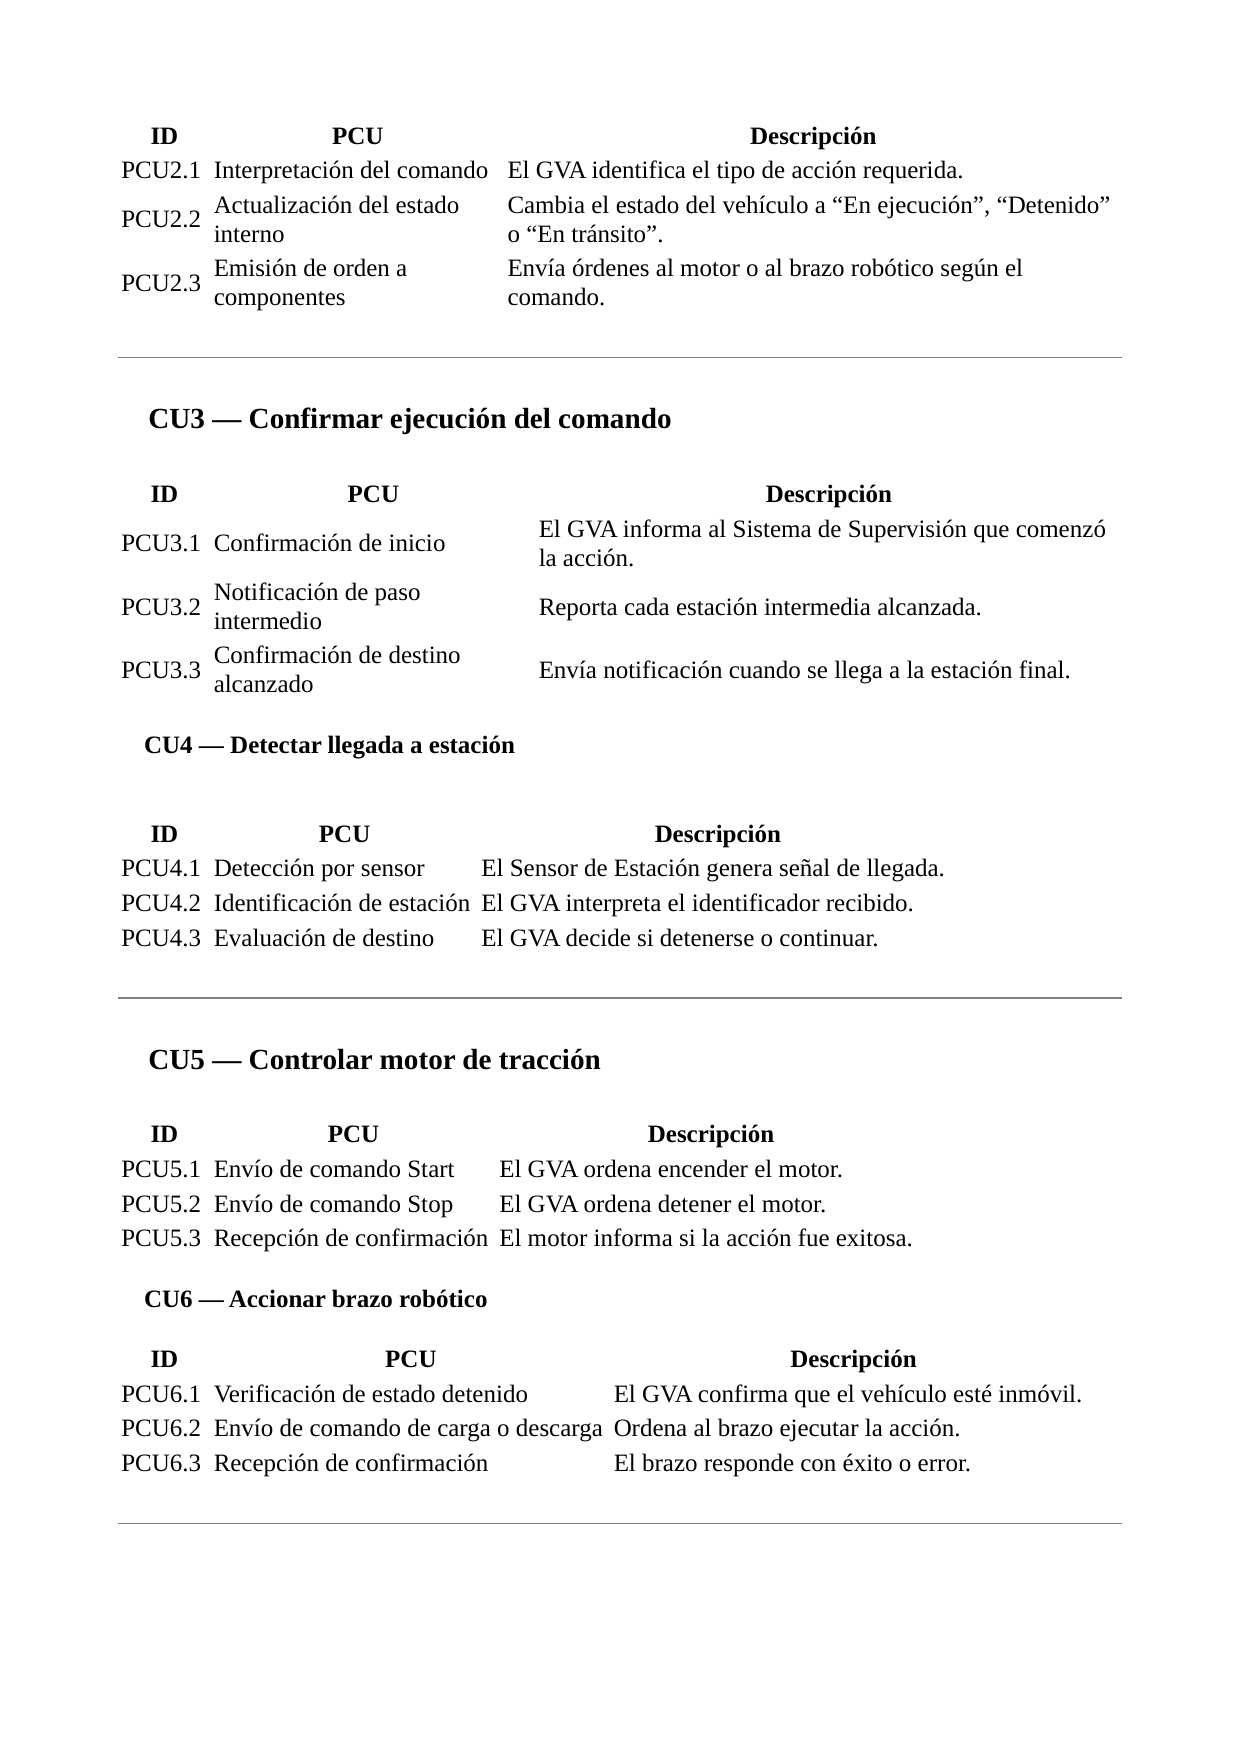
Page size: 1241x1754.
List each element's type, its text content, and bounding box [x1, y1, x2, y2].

table_cell PCU5.3 [118, 1220, 211, 1255]
table_cell Recepción de confirmación [211, 1220, 496, 1255]
subtitle 🔹 CU5 — Controlar motor de tracción [118, 1042, 1122, 1075]
table_cell El brazo responde con éxito o error. [611, 1445, 1096, 1479]
table_header ID [118, 1341, 211, 1376]
table_cell Envía órdenes al motor o al brazo robótico según el comando. [504, 251, 1122, 314]
table_cell El GVA ordena encender el motor. [496, 1151, 925, 1186]
table_cell El GVA ordena detener el motor. [496, 1186, 925, 1220]
table_cell PCU5.2 [118, 1186, 211, 1220]
table_cell Confirmación de inicio [211, 511, 536, 574]
table_cell Verificación de estado detenido [211, 1376, 611, 1410]
text 🔹 CU6 — Accionar brazo robótico [118, 1284, 1122, 1312]
table_cell Recepción de confirmación [211, 1445, 611, 1479]
table_cell Reporta cada estación intermedia alcanzada. [536, 574, 1122, 638]
table_header PCU [211, 118, 504, 153]
table_cell Ordena al brazo ejecutar la acción. [611, 1410, 1096, 1445]
table_cell PCU4.3 [118, 920, 211, 954]
table_header Descripción [611, 1341, 1096, 1376]
table_header ID [118, 118, 211, 153]
table_cell El GVA interpreta el identificador recibido. [478, 885, 957, 920]
table_header PCU [211, 476, 536, 511]
table_cell Identificación de estación [211, 885, 478, 920]
table_cell PCU2.1 [118, 153, 211, 187]
table_cell PCU6.2 [118, 1410, 211, 1445]
table_header ID [118, 476, 211, 511]
table_cell El GVA identifica el tipo de acción requerida. [504, 153, 1122, 187]
table_cell Interpretación del comando [211, 153, 504, 187]
table_header PCU [211, 1341, 611, 1376]
table_cell PCU2.2 [118, 187, 211, 251]
table_header PCU [211, 816, 478, 851]
table_header ID [118, 816, 211, 851]
table_cell Notificación de paso intermedio [211, 574, 536, 638]
table_cell Evaluación de destino [211, 920, 478, 954]
table_cell PCU3.2 [118, 574, 211, 638]
table_header Descripción [536, 476, 1122, 511]
table_header PCU [211, 1117, 496, 1151]
table_cell Envío de comando Start [211, 1151, 496, 1186]
table_header ID [118, 1117, 211, 1151]
table_cell El Sensor de Estación genera señal de llegada. [478, 851, 957, 885]
subtitle 🔹 CU3 — Confirmar ejecución del comando [118, 402, 1122, 435]
table_cell Emisión de orden a componentes [211, 251, 504, 314]
table_cell Envío de comando de carga o descarga [211, 1410, 611, 1445]
table_cell PCU2.3 [118, 251, 211, 314]
table_cell Cambia el estado del vehículo a “En ejecución”, “Detenido” o “En tránsito”. [504, 187, 1122, 251]
table_cell PCU5.1 [118, 1151, 211, 1186]
table_header Descripción [496, 1117, 925, 1151]
table_cell El motor informa si la acción fue exitosa. [496, 1220, 925, 1255]
table_cell Envía notificación cuando se llega a la estación final. [536, 638, 1122, 701]
table_cell PCU6.3 [118, 1445, 211, 1479]
table_cell PCU4.1 [118, 851, 211, 885]
table_cell El GVA confirma que el vehículo esté inmóvil. [611, 1376, 1096, 1410]
table_header Descripción [504, 118, 1122, 153]
table_cell El GVA informa al Sistema de Supervisión que comenzó la acción. [536, 511, 1122, 574]
table_cell PCU3.1 [118, 511, 211, 574]
table_cell El GVA decide si detenerse o continuar. [478, 920, 957, 954]
table_cell Detección por sensor [211, 851, 478, 885]
text 🔹 CU4 — Detectar llegada a estación [118, 730, 1122, 758]
table_cell PCU6.1 [118, 1376, 211, 1410]
table_cell PCU3.3 [118, 638, 211, 701]
table_cell PCU4.2 [118, 885, 211, 920]
table_cell Confirmación de destino alcanzado [211, 638, 536, 701]
table_header Descripción [478, 816, 957, 851]
table_cell Envío de comando Stop [211, 1186, 496, 1220]
table_cell Actualización del estado interno [211, 187, 504, 251]
